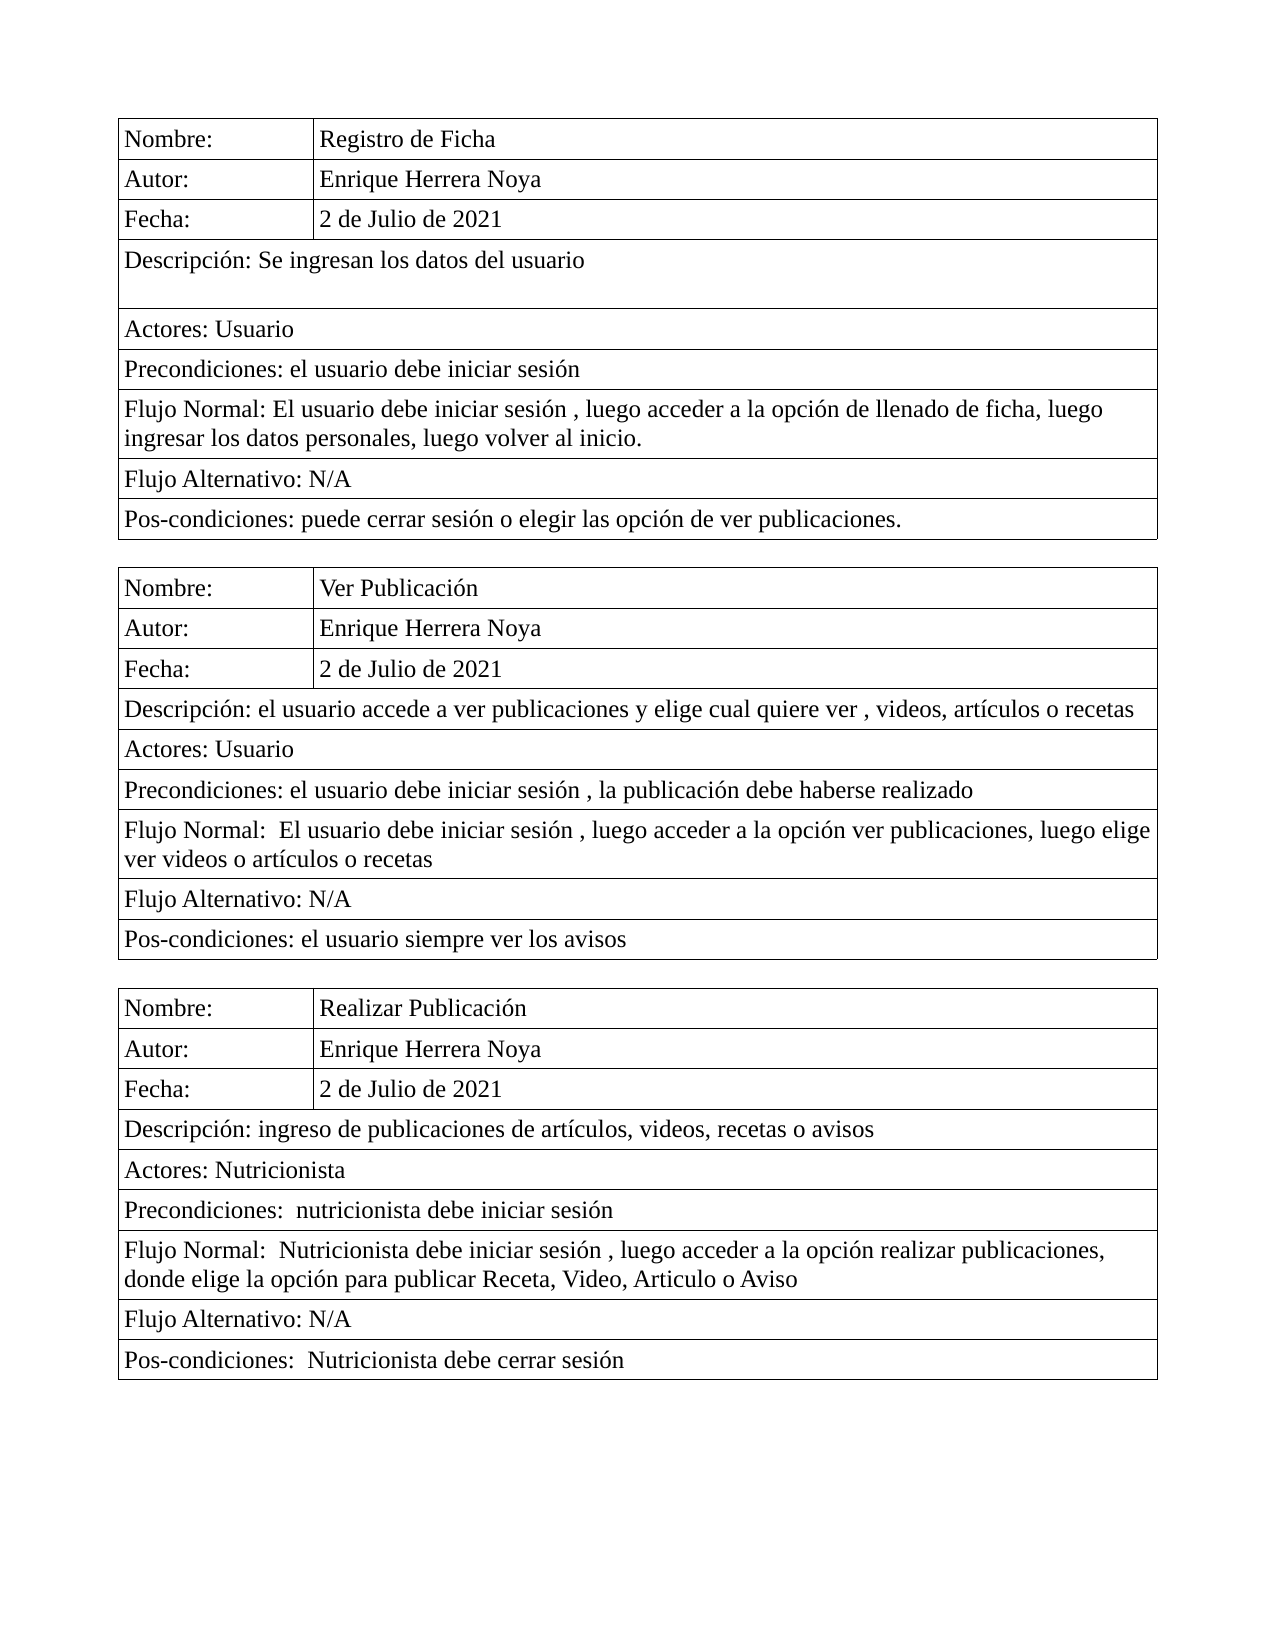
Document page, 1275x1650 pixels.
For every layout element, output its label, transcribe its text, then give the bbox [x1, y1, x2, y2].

table_header Realizar Publicación [314, 989, 1157, 1028]
table_header Ver Publicación [314, 568, 1157, 608]
table_cell Enrique Herrera Noya [314, 160, 1157, 199]
table_cell Descripción: ingreso de publicaciones de artículos, videos, recetas o avisos [119, 1110, 1157, 1149]
table_cell Fecha: [119, 200, 313, 239]
table_cell Autor: [119, 609, 313, 648]
table_cell Autor: [119, 160, 313, 199]
table_cell Enrique Herrera Noya [314, 609, 1157, 648]
table_cell Descripción: el usuario accede a ver publicaciones y elige cual quiere ver , videos, artículos o recetas [119, 689, 1157, 728]
table_cell Flujo Alternativo: N/A [119, 459, 1157, 498]
table_cell Precondiciones: nutricionista debe iniciar sesión [119, 1190, 1157, 1229]
table_cell Descripción: Se ingresan los datos del usuario [119, 240, 1157, 308]
table_cell Actores: Usuario [119, 309, 1157, 348]
table_cell Pos-condiciones: Nutricionista debe cerrar sesión [119, 1340, 1157, 1379]
table_cell Precondiciones: el usuario debe iniciar sesión , la publicación debe haberse realizado [119, 770, 1157, 809]
table_cell Actores: Nutricionista [119, 1150, 1157, 1189]
table_cell Flujo Alternativo: N/A [119, 879, 1157, 918]
table_header Nombre: [119, 119, 313, 158]
table_cell Pos-condiciones: puede cerrar sesión o elegir las opción de ver publicaciones. [119, 499, 1157, 538]
table_cell 2 de Julio de 2021 [314, 649, 1157, 688]
table_cell Enrique Herrera Noya [314, 1029, 1157, 1068]
table_cell Flujo Alternativo: N/A [119, 1300, 1157, 1339]
table_header Nombre: [119, 568, 313, 608]
table_cell Flujo Normal: Nutricionista debe iniciar sesión , luego acceder a la opción realizar publicaciones, donde elige la opción para publicar Receta, Video, Articulo o Aviso [119, 1231, 1157, 1299]
table_cell Autor: [119, 1029, 313, 1068]
table_header Registro de Ficha [314, 119, 1157, 158]
table_cell Fecha: [119, 649, 313, 688]
table_header Nombre: [119, 989, 313, 1028]
table_cell Actores: Usuario [119, 730, 1157, 769]
table_cell 2 de Julio de 2021 [314, 1069, 1157, 1109]
table_cell Precondiciones: el usuario debe iniciar sesión [119, 350, 1157, 389]
table_cell Fecha: [119, 1069, 313, 1109]
table_cell Flujo Normal: El usuario debe iniciar sesión , luego acceder a la opción ver publicaciones, luego elige ver videos o artículos o recetas [119, 810, 1157, 878]
table_cell Flujo Normal: El usuario debe iniciar sesión , luego acceder a la opción de llenado de ficha, luego ingresar los datos personales, luego volver al inicio. [119, 390, 1157, 458]
table_cell Pos-condiciones: el usuario siempre ver los avisos [119, 920, 1157, 959]
table_cell 2 de Julio de 2021 [314, 200, 1157, 239]
